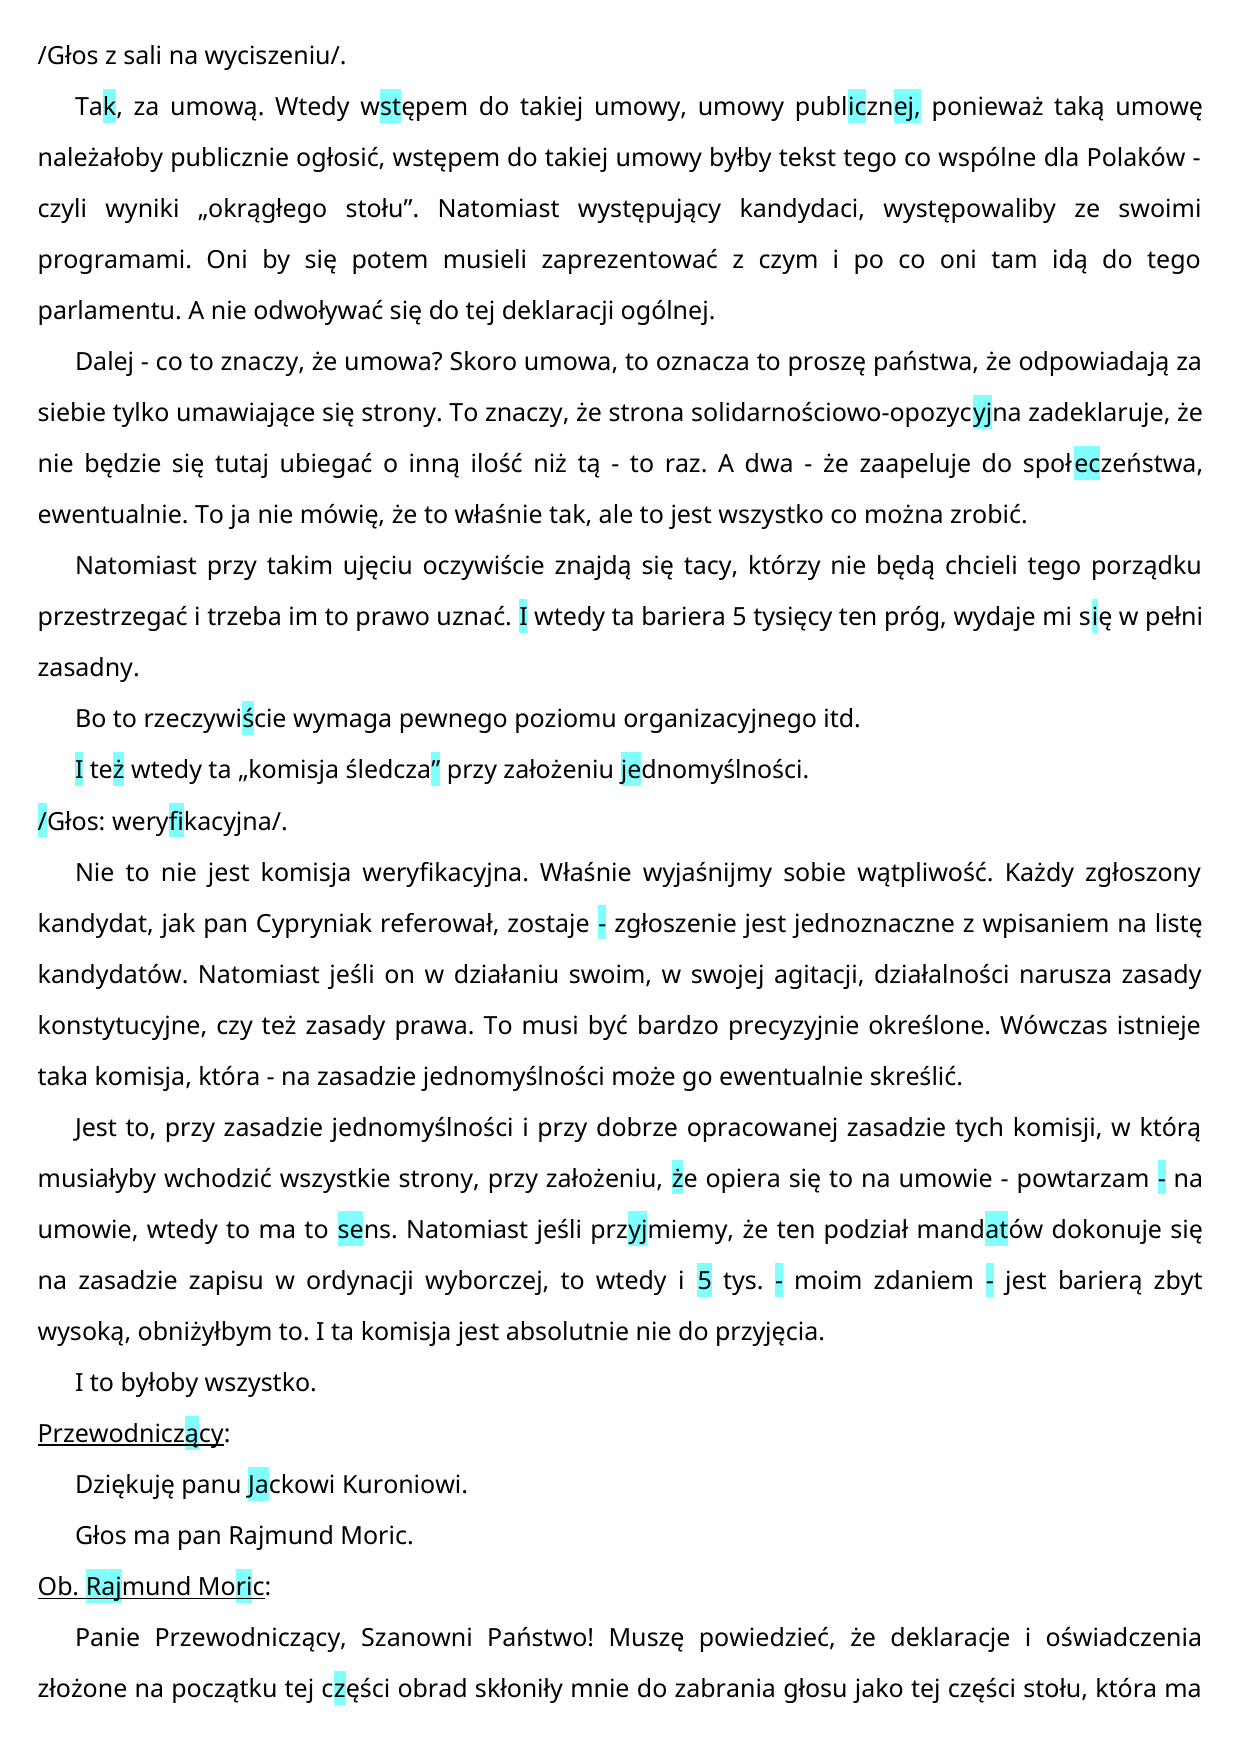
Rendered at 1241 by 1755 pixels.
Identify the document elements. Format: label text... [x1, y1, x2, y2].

text I też wtedy ta „komisja śledcza” przy założeniu jednomyślności. [37, 752, 1203, 786]
text Bo to rzeczywiście wymaga pewnego poziomu organizacyjnego itd. [37, 701, 1203, 735]
text Głos ma pan Rajmund Moric. [37, 1518, 1203, 1552]
text Panie Przewodniczący, Szanowni Państwo! Muszę powiedzieć, że deklaracje i oświadczenia złożone na początku tej części obrad skłoniły mnie do zabrania głosu jako tej części stołu, która ma [37, 1620, 1203, 1705]
text Nie to nie jest komisja weryfikacyjna. Właśnie wyjaśnijmy sobie wątpliwość. Każdy zgłoszony kandydat, jak pan Cypryniak referował, zostaje - zgłoszenie jest jednoznaczne z wpisaniem na listę kandydatów. Natomiast jeśli on w działaniu swoim, w swojej agitacji, działalności narusza zasady konstytucyjne, czy też zasady prawa. To musi być bardzo precyzyjnie określone. Wówczas istnieje taka komisja, która - na zasadzie jednomyślności może go ewentualnie skreślić. [37, 854, 1203, 1092]
text Dziękuję panu Jackowi Kuroniowi. [37, 1467, 1203, 1501]
text Jest to, przy zasadzie jednomyślności i przy dobrze opracowanej zasadzie tych komisji, w którą musiałyby wchodzić wszystkie strony, przy założeniu, że opiera się to na umowie - powtarzam - na umowie, wtedy to ma to sens. Natomiast jeśli przyjmiemy, że ten podział mandatów dokonuje się na zasadzie zapisu w ordynacji wyborczej, to wtedy i 5 tys. - moim zdaniem - jest barierą zbyt wysoką, obniżyłbym to. I ta komisja jest absolutnie nie do przyjęcia. [37, 1109, 1203, 1348]
text Przewodniczący: [37, 1416, 1203, 1450]
text Natomiast przy takim ujęciu oczywiście znajdą się tacy, którzy nie będą chcieli tego porządku przestrzegać i trzeba im to prawo uznać. I wtedy ta bariera 5 tysięcy ten próg, wydaje mi się w pełni zasadny. [37, 548, 1203, 684]
text Tak, za umową. Wtedy wstępem do takiej umowy, umowy publicznej, ponieważ taką umowę należałoby publicznie ogłosić, wstępem do takiej umowy byłby tekst tego co wspólne dla Polaków - czyli wyniki „okrągłego stołu”. Natomiast występujący kandydaci, występowaliby ze swoimi programami. Oni by się potem musieli zaprezentować z czym i po co oni tam idą do tego parlamentu. A nie odwoływać się do tej deklaracji ogólnej. [37, 88, 1203, 327]
text Ob. Rajmund Moric: [37, 1569, 1203, 1603]
text Dalej - co to znaczy, że umowa? Skoro umowa, to oznacza to proszę państwa, że odpowiadają za siebie tylko umawiające się strony. To znaczy, że strona solidarnościowo-opozycyjna zadeklaruje, że nie będzie się tutaj ubiegać o inną ilość niż tą - to raz. A dwa - że zaapeluje do społeczeństwa, ewentualnie. To ja nie mówię, że to właśnie tak, ale to jest wszystko co można zrobić. [37, 344, 1203, 531]
text /Głos z sali na wyciszeniu/. [37, 37, 1203, 72]
text I to byłoby wszystko. [37, 1364, 1203, 1399]
text /Głos: weryfikacyjna/. [37, 803, 1203, 837]
